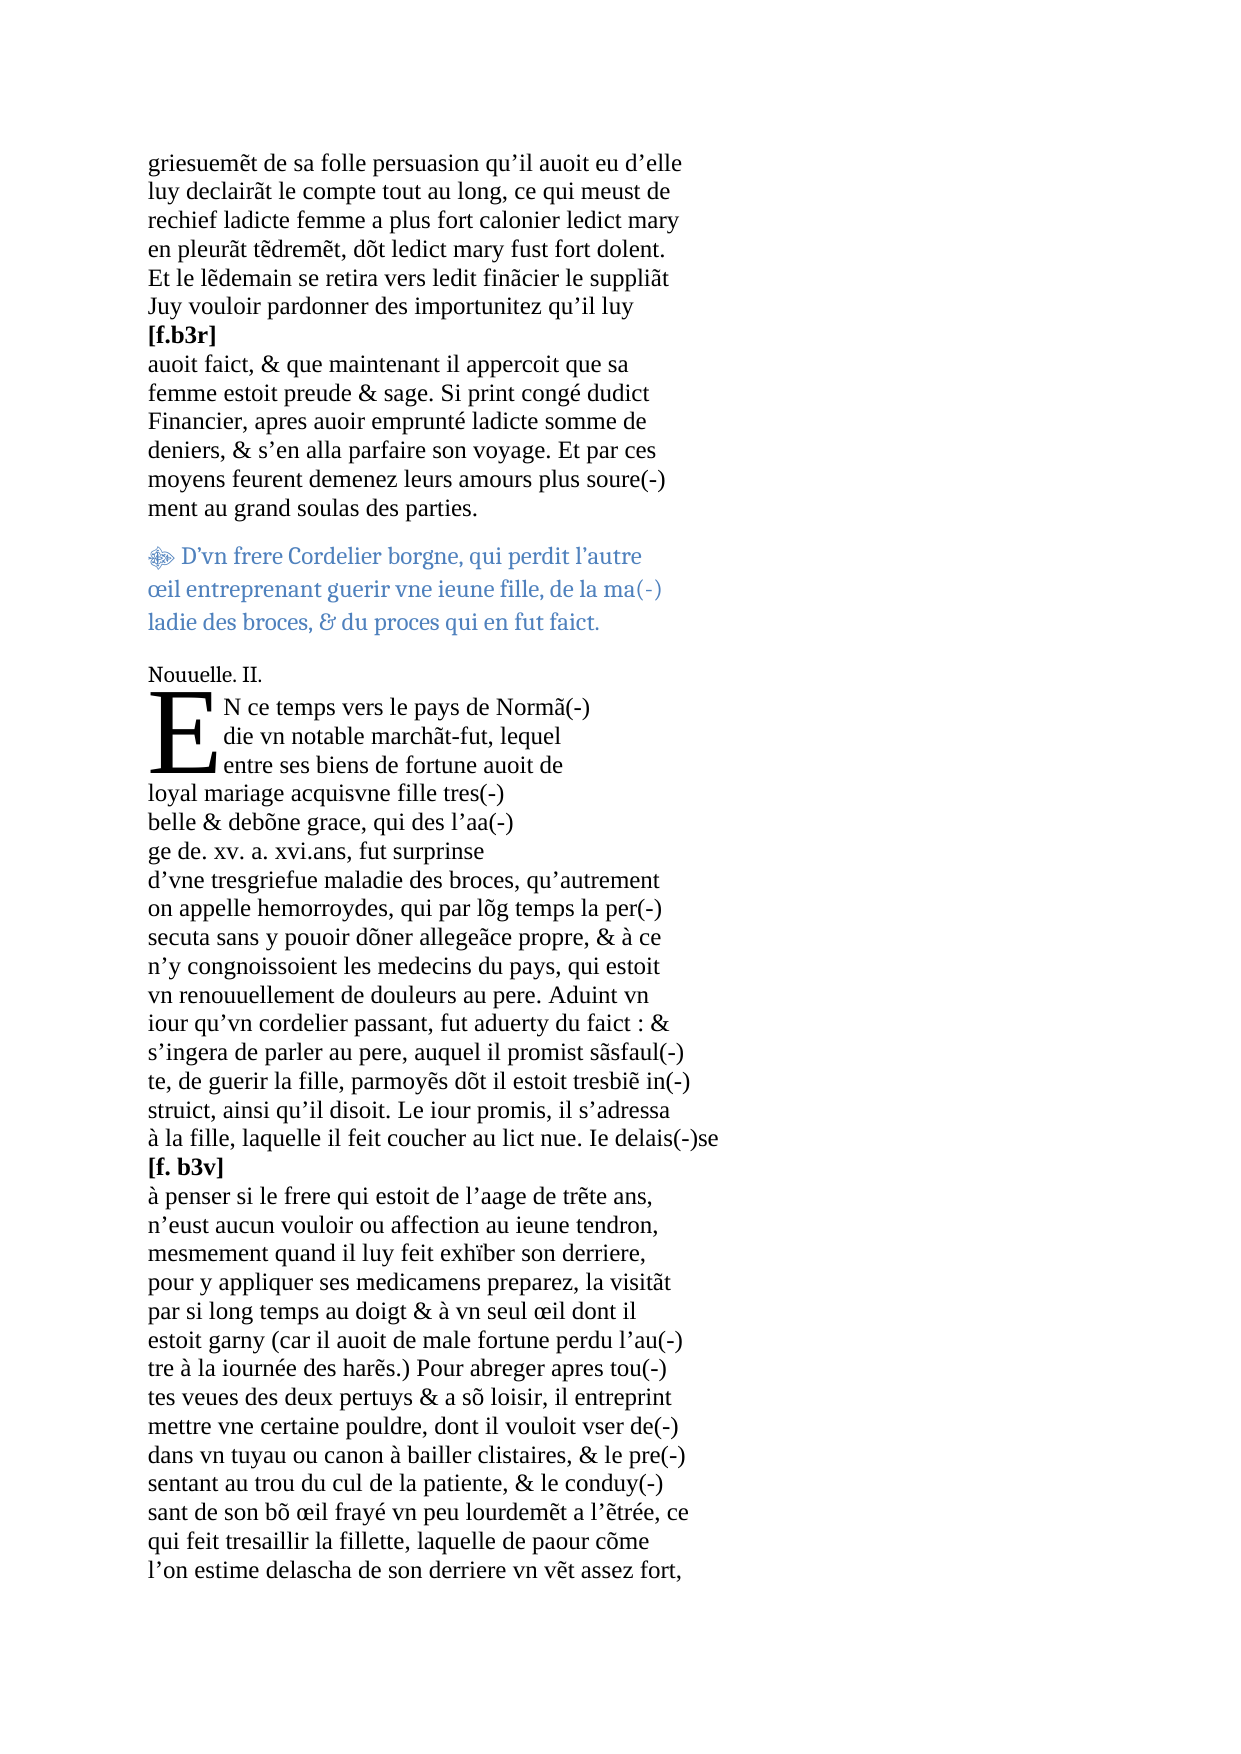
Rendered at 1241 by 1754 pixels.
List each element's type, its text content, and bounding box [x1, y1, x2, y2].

text griesuemẽt de sa folle persuasion qu’il auoit eu d’elle luy declairãt le compte tout au long, ce qui meust de rechief ladicte femme a plus fort calonier ledict mary en pleurãt tẽdremẽt, dõt ledict mary fust fort dolent. Et le lẽdemain se retira vers ledit finãcier le suppliãt Juy vouloir pardonner des importunitez qu’il luy [f.b3r] auoit faict, & que maintenant il appercoit que sa femme estoit preude & sage. Si print congé dudict Financier, apres auoir emprunté ladicte somme de deniers, & s’en alla parfaire son voyage. Et par ces moyens feurent demenez leurs amours plus soure(-) ment au grand soulas des parties. [148, 148, 1093, 521]
text EN ce temps vers le pays de Normã(-) die vn notable marchãt-fut, lequel entre ses biens de fortune auoit de loyal mariage acquisvne fille tres(-) belle & debõne grace, qui des l’aa(-) ge de. xv. a. xvi.ans, fut surprinse d’vne tresgriefue maladie des broces, qu’autrement on appelle hemorroydes, qui par lõg temps la per(-) secuta sans y pouoir dõner allegeãce propre, & à ce n’y congnoissoient les medecins du pays, qui estoit vn renouuellement de douleurs au pere. Aduint vn iour qu’vn cordelier passant, fut aduerty du faict : & s’ingera de parler au pere, auquel il promist sãsfaul(-) te, de guerir la fille, parmoyẽs dõt il estoit tresbiẽ in(-) struict, ainsi qu’il disoit. Le iour promis, il s’adressa à la fille, laquelle il feit coucher au lict nue. Ie delais(-)se [f. b3v] à penser si le frere qui estoit de l’aage de trẽte ans, n’eust aucun vouloir ou affection au ieune tendron, mesmement quand il luy feit exhïber son derriere, pour y appliquer ses medicamens preparez, la visitãt par si long temps au doigt & à vn seul œil dont il estoit garny (car il auoit de male fortune perdu l’au(-) tre à la iournée des harẽs.) Pour abreger apres tou(-) tes veues des deux pertuys & a sõ loisir, il entreprint mettre vne certaine pouldre, dont il vouloit vser de(-) dans vn tuyau ou canon à bailler clistaires, & le pre(-) sentant au trou du cul de la patiente, & le conduy(-) sant de son bõ œil frayé vn peu lourdemẽt a l’ẽtrée, ce qui feit tresaillir la fillette, laquelle de paour cõme l’on estime delascha de son derriere vn vẽt assez fort, [148, 692, 1093, 1583]
subtitle Nouuelle. II. [148, 662, 1093, 688]
subtitle ❧ D’vn frere Cordelier borgne, qui perdit l’autre œil entreprenant guerir vne ieune fille, de la ma(-) ladie des broces, & du proces qui en fut faict. [148, 542, 1093, 637]
